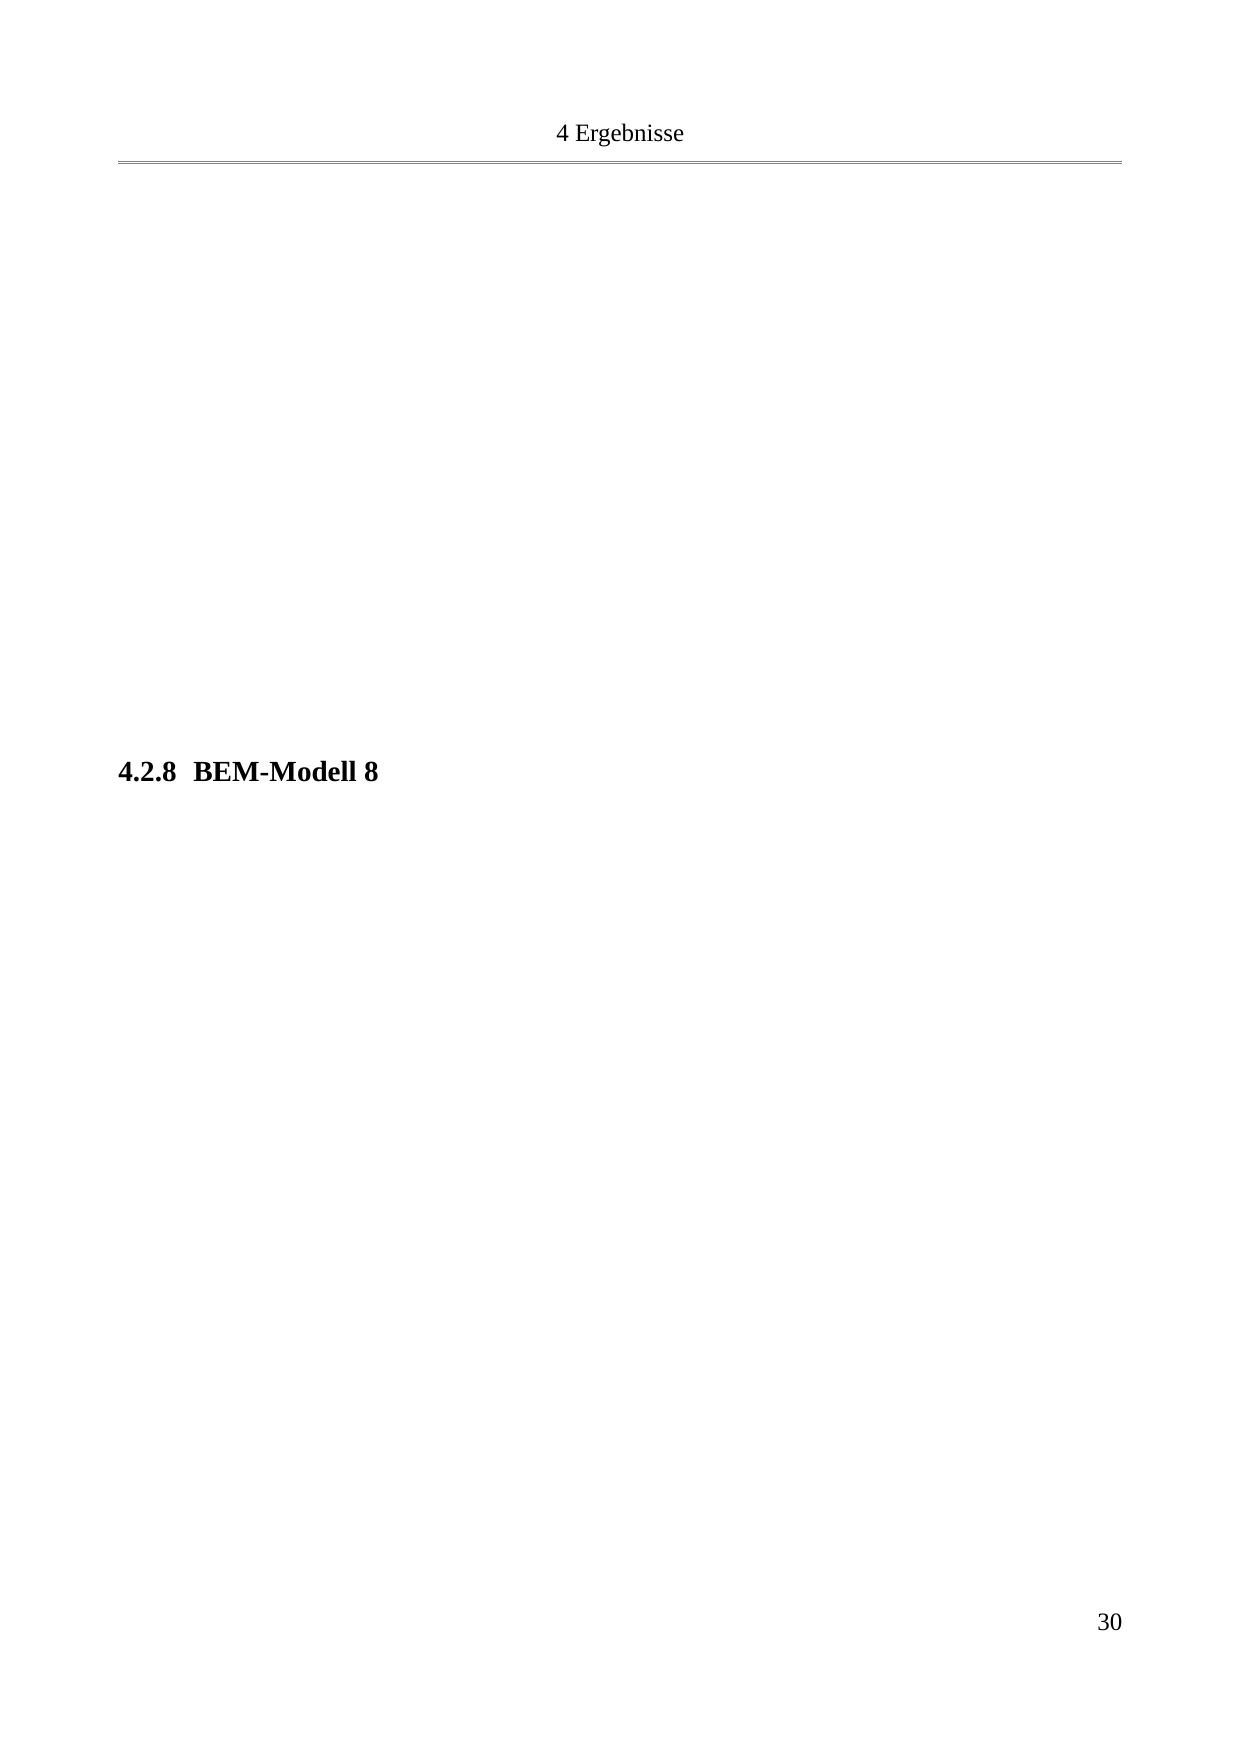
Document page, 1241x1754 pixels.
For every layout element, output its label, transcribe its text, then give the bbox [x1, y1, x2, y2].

subtitle BEM-Modell 8 [118, 754, 1122, 788]
